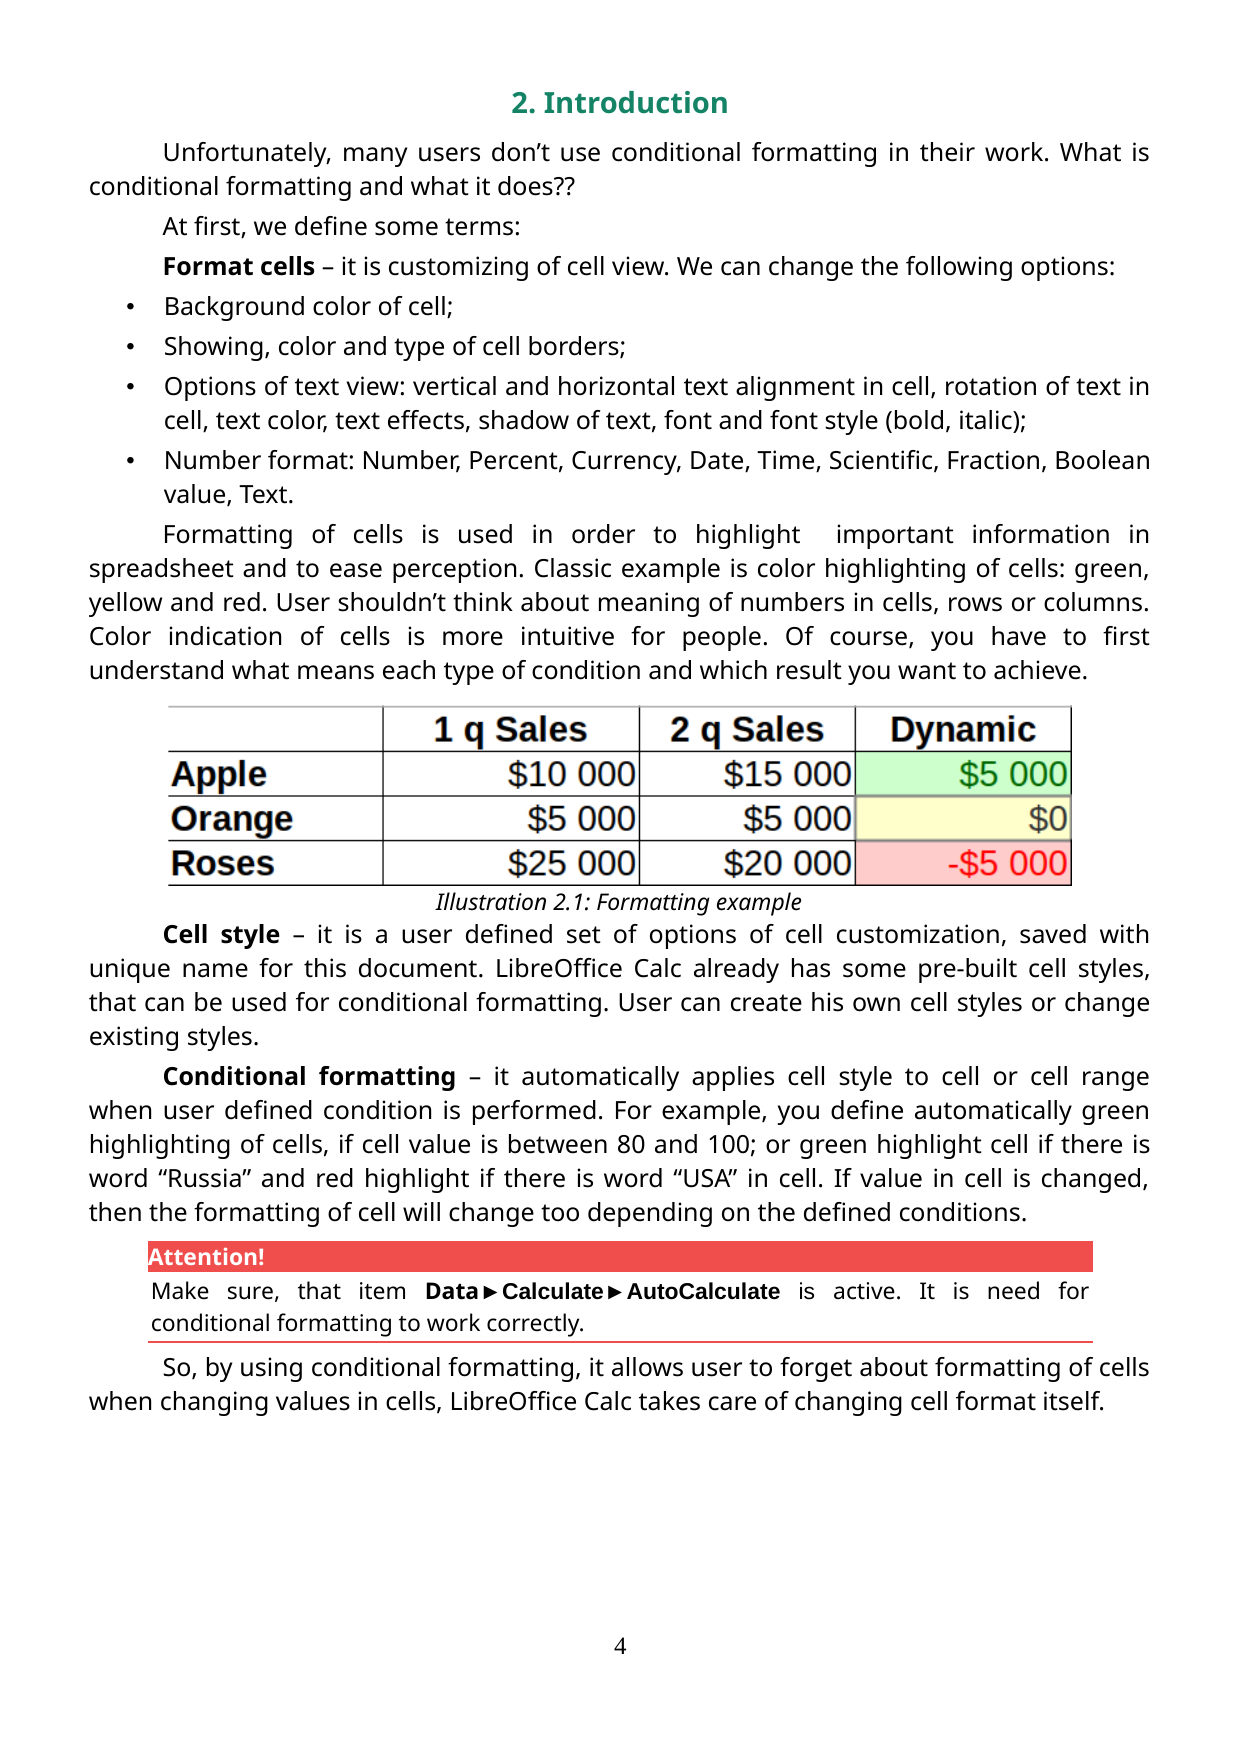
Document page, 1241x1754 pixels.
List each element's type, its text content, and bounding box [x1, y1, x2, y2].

text Formatting of cells is used in order to highlight important information in spreadsheet and to ease perception. Classic example is color highlighting of cells: green, yellow and red. User shouldn’t think about meaning of numbers in cells, rows or columns. Color indication of cells is more intuitive for people. Of course, you have to first understand what means each type of condition and which result you want to achieve. [88, 516, 1152, 687]
text Format cells – it is customizing of cell view. We can change the following options: [88, 248, 1152, 282]
picture [168, 705, 1072, 886]
list Number format: Number, Percent, Currency, Date, Time, Scientific, Fraction, Boolean value, Text. [126, 442, 1152, 510]
text Cell style – it is a user defined set of options of cell customization, saved with unique name for this document. LibreOffice Calc already has some pre-built cell styles, that can be used for conditional formatting. User can create his own cell styles or change existing styles. [88, 917, 1152, 1053]
text So, by using conditional formatting, it allows user to forget about formatting of cells when changing values in cells, LibreOffice Calc takes care of changing cell format itself. [88, 1349, 1152, 1417]
text Illustration 2.1: Formatting example [88, 705, 1152, 917]
text Unfortunately, many users don’t use conditional formatting in their work. What is conditional formatting and what it does?? [88, 134, 1152, 202]
subtitle Introduction [88, 83, 1152, 122]
list Showing, color and type of cell borders; [126, 328, 1152, 362]
text Conditional formatting – it automatically applies cell style to cell or cell range when user defined condition is performed. For example, you define automatically green highlighting of cells, if cell value is between 80 and 100; or green highlight cell if there is word “Russia” and red highlight if there is word “USA” in cell. If value in cell is changed, then the formatting of cell will change too depending on the defined conditions. [88, 1059, 1152, 1229]
text [88, 693, 1152, 705]
text Make sure, that item Data►Calculate►AutoCalculate is active. It is need for conditional formatting to work correctly. [148, 1272, 1093, 1341]
list Options of text view: vertical and horizontal text alignment in cell, rotation of text in cell, text color, text effects, shadow of text, font and font style (bold, italic); [126, 368, 1152, 436]
text Attention! [148, 1241, 1093, 1272]
list Background color of cell; [126, 288, 1152, 322]
text At first, we define some terms: [88, 208, 1152, 242]
